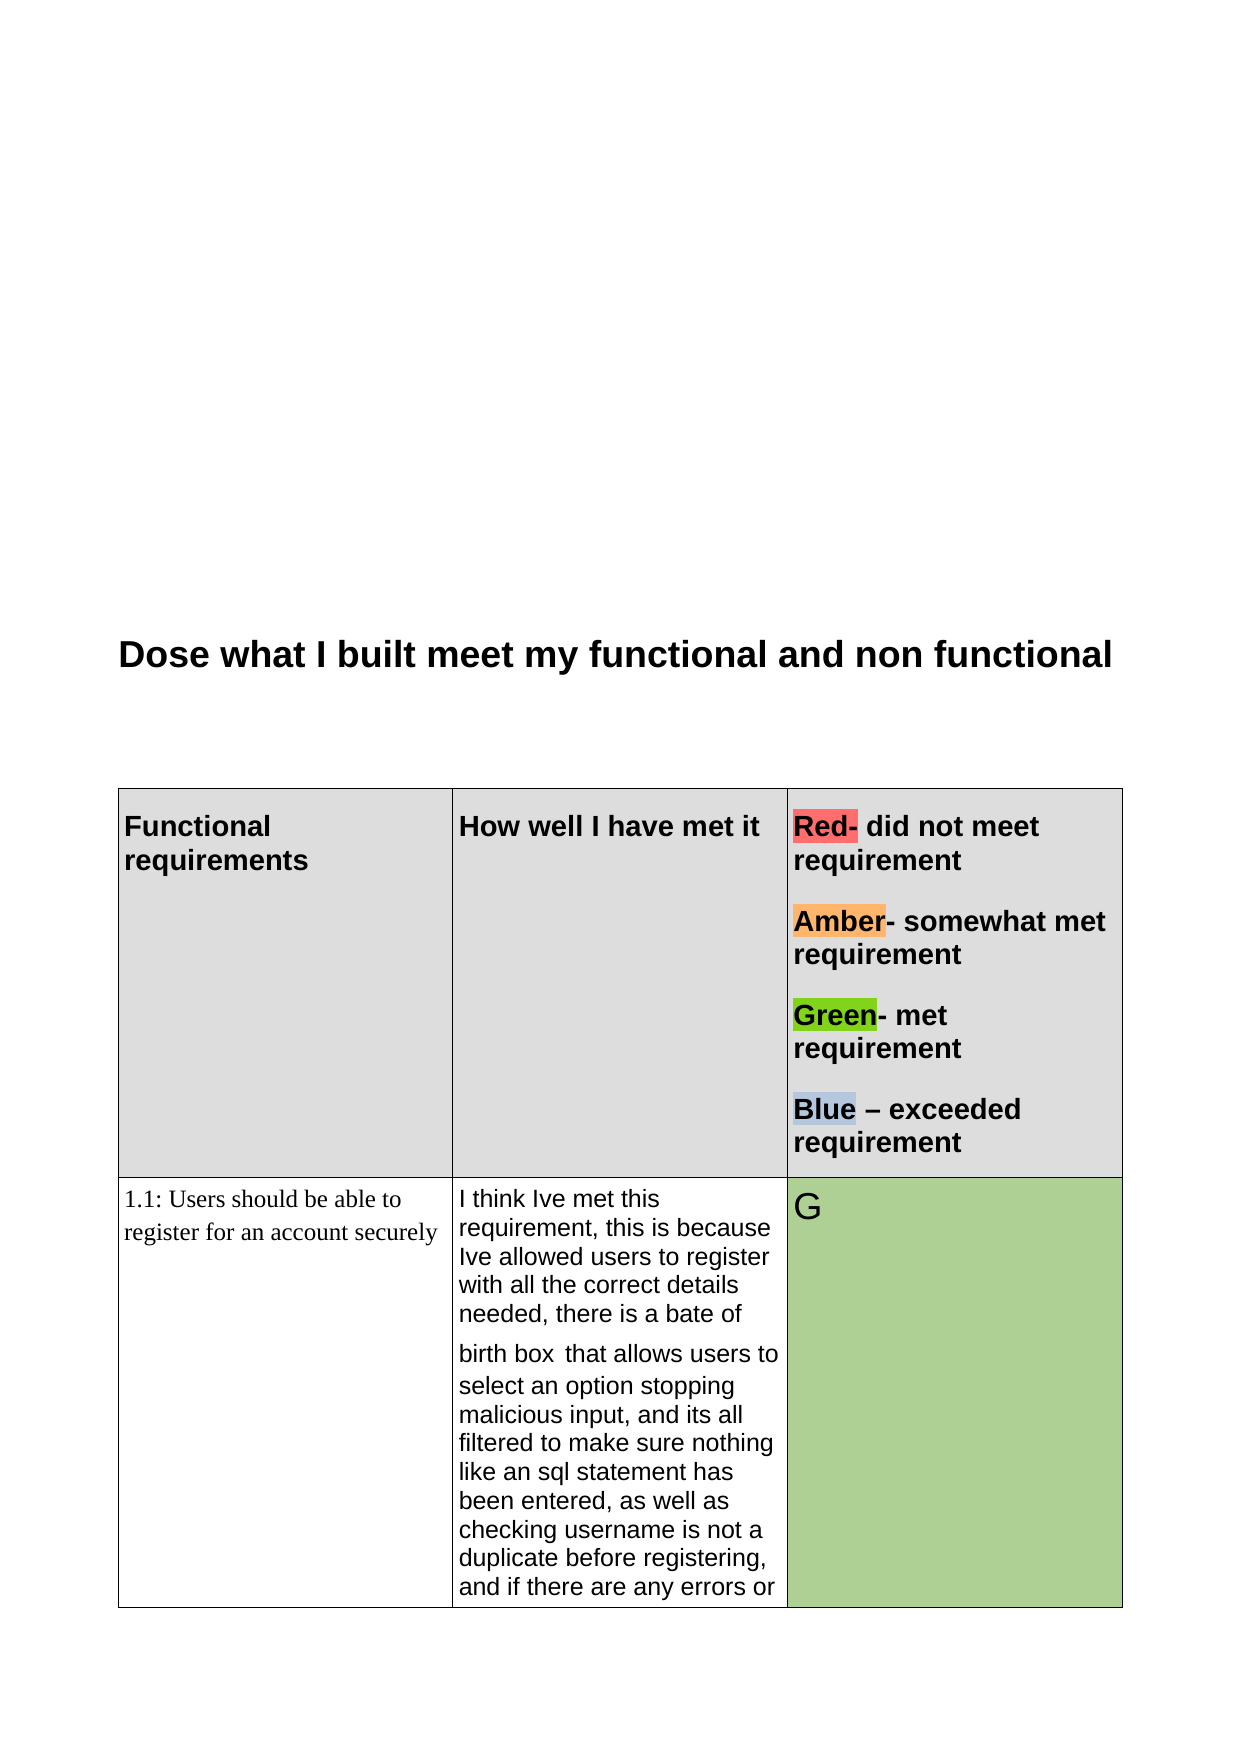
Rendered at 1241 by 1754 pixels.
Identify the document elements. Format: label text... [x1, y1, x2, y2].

table_header Functional requirements [119, 789, 452, 1177]
table_header How well I have met it [453, 789, 787, 1177]
table_cell G [788, 1178, 1122, 1607]
table_header Red- did not meet requirement Amber- somewhat met requirement Green- met requirement Blue – exceeded requirement [788, 789, 1122, 1177]
subtitle Dose what I built meet my functional and non functional [118, 632, 1122, 675]
table_cell 1.1: Users should be able to register for an account securely [119, 1178, 452, 1607]
table_cell I think Ive met this requirement, this is because Ive allowed users to register with all the correct details needed, there is a bate of birth box that allows users to select an option stopping malicious input, and its all filtered to make sure nothing like an sql statement has been entered, as well as checking username is not a duplicate before registering, and if there are any errors or [453, 1178, 787, 1607]
